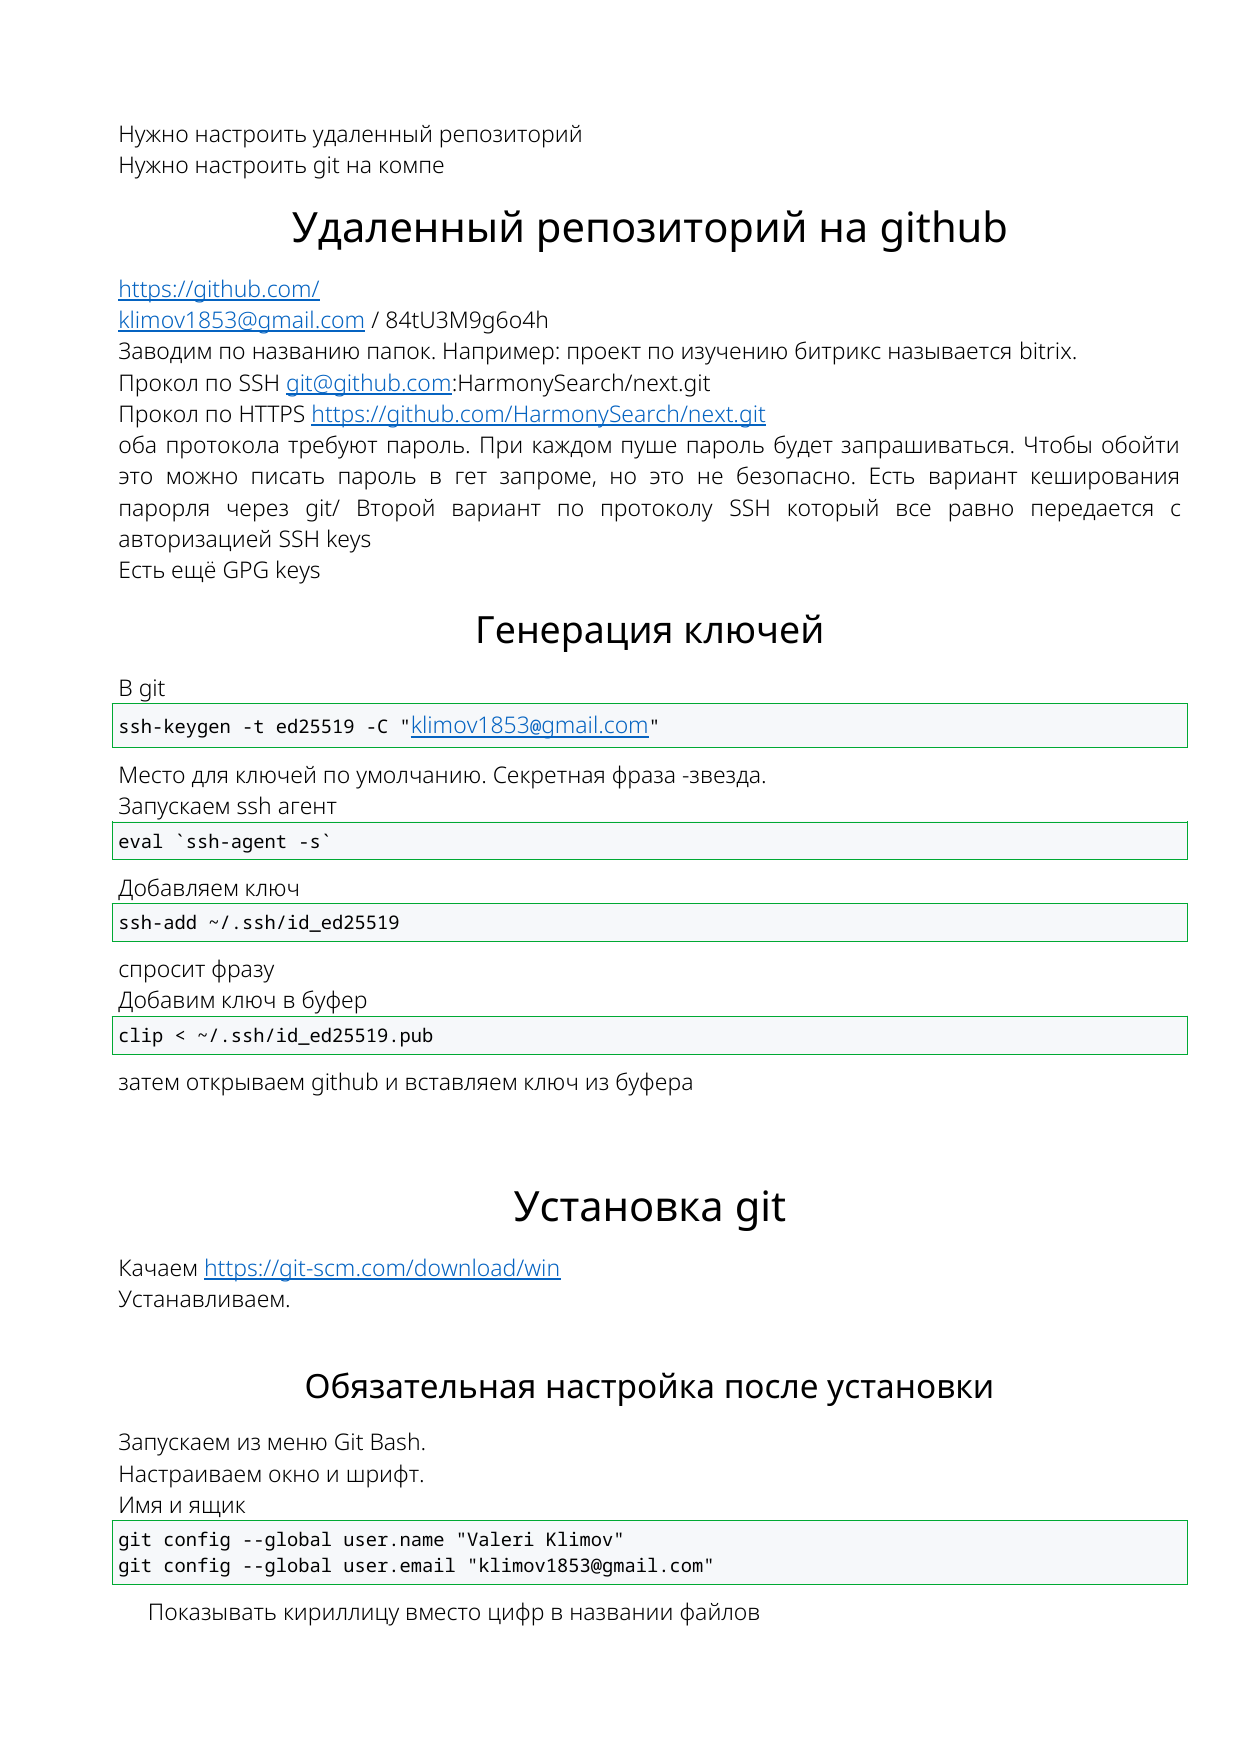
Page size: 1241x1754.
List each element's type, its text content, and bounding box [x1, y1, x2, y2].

text Нужно настроить git на компе [118, 149, 1181, 181]
text В git [118, 672, 1181, 703]
text Добавляем ключ [118, 872, 1181, 903]
text Нужно настроить удаленный репозиторий [118, 118, 1181, 149]
text оба протокола требуют пароль. При каждом пуше пароль будет запрашиваться. Чтобы обойти это можно писать пароль в гет запроме, но это не безопасно. Есть вариант кеширования парорля через git/ Второй вариант по протоколу SSH который все равно передается с авторизацией SSH keys [118, 429, 1181, 554]
subtitle Удаленный репозиторий на github [118, 198, 1181, 255]
text https://github.com/ [118, 273, 1181, 304]
text Прокол по HTTPS https://github.com/HarmonySearch/next.git [118, 398, 1181, 429]
text Место для ключей по умолчанию. Секретная фраза -звезда. [118, 759, 1181, 790]
text Настраиваем окно и шрифт. [118, 1458, 1181, 1489]
subtitle Установка git [118, 1177, 1181, 1234]
text Есть ещё GPG keys [118, 554, 1181, 585]
text затем открываем github и вставляем ключ из буфера [118, 1066, 1181, 1097]
subtitle Обязательная настройка после установки [118, 1363, 1181, 1409]
text git config --global user.name "Valeri Klimov" [113, 1521, 1187, 1546]
text Заводим по названию папок. Например: проект по изучению битрикс называется bitrix. [118, 335, 1181, 367]
text спросит фразу [118, 953, 1181, 984]
text eval `ssh-agent -s` [113, 823, 1187, 859]
text clip < ~/.ssh/id_ed25519.pub [113, 1017, 1187, 1054]
subtitle Генерация ключей [118, 603, 1181, 654]
text Имя и ящик [118, 1489, 1181, 1520]
text ssh-add ~/.ssh/id_ed25519 [113, 904, 1187, 941]
text Прокол по SSH git@github.com:HarmonySearch/next.git [118, 367, 1181, 398]
text git config --global user.email "klimov1853@gmail.com" [113, 1546, 1187, 1584]
text ssh-keygen -t ed25519 -C "klimov1853@gmail.com" [113, 704, 1187, 747]
text klimov1853@gmail.com / 84tU3M9g6o4h [118, 304, 1181, 335]
text Запускаем из меню Git Bash. [118, 1426, 1181, 1458]
text Добавим ключ в буфер [118, 984, 1181, 1016]
text Устанавливаем. [118, 1283, 1181, 1314]
text Качаем https://git-scm.com/download/win [118, 1252, 1181, 1283]
text Показывать кириллицу вместо цифр в названии файлов [118, 1596, 1181, 1627]
text Запускаем ssh агент [118, 790, 1181, 821]
